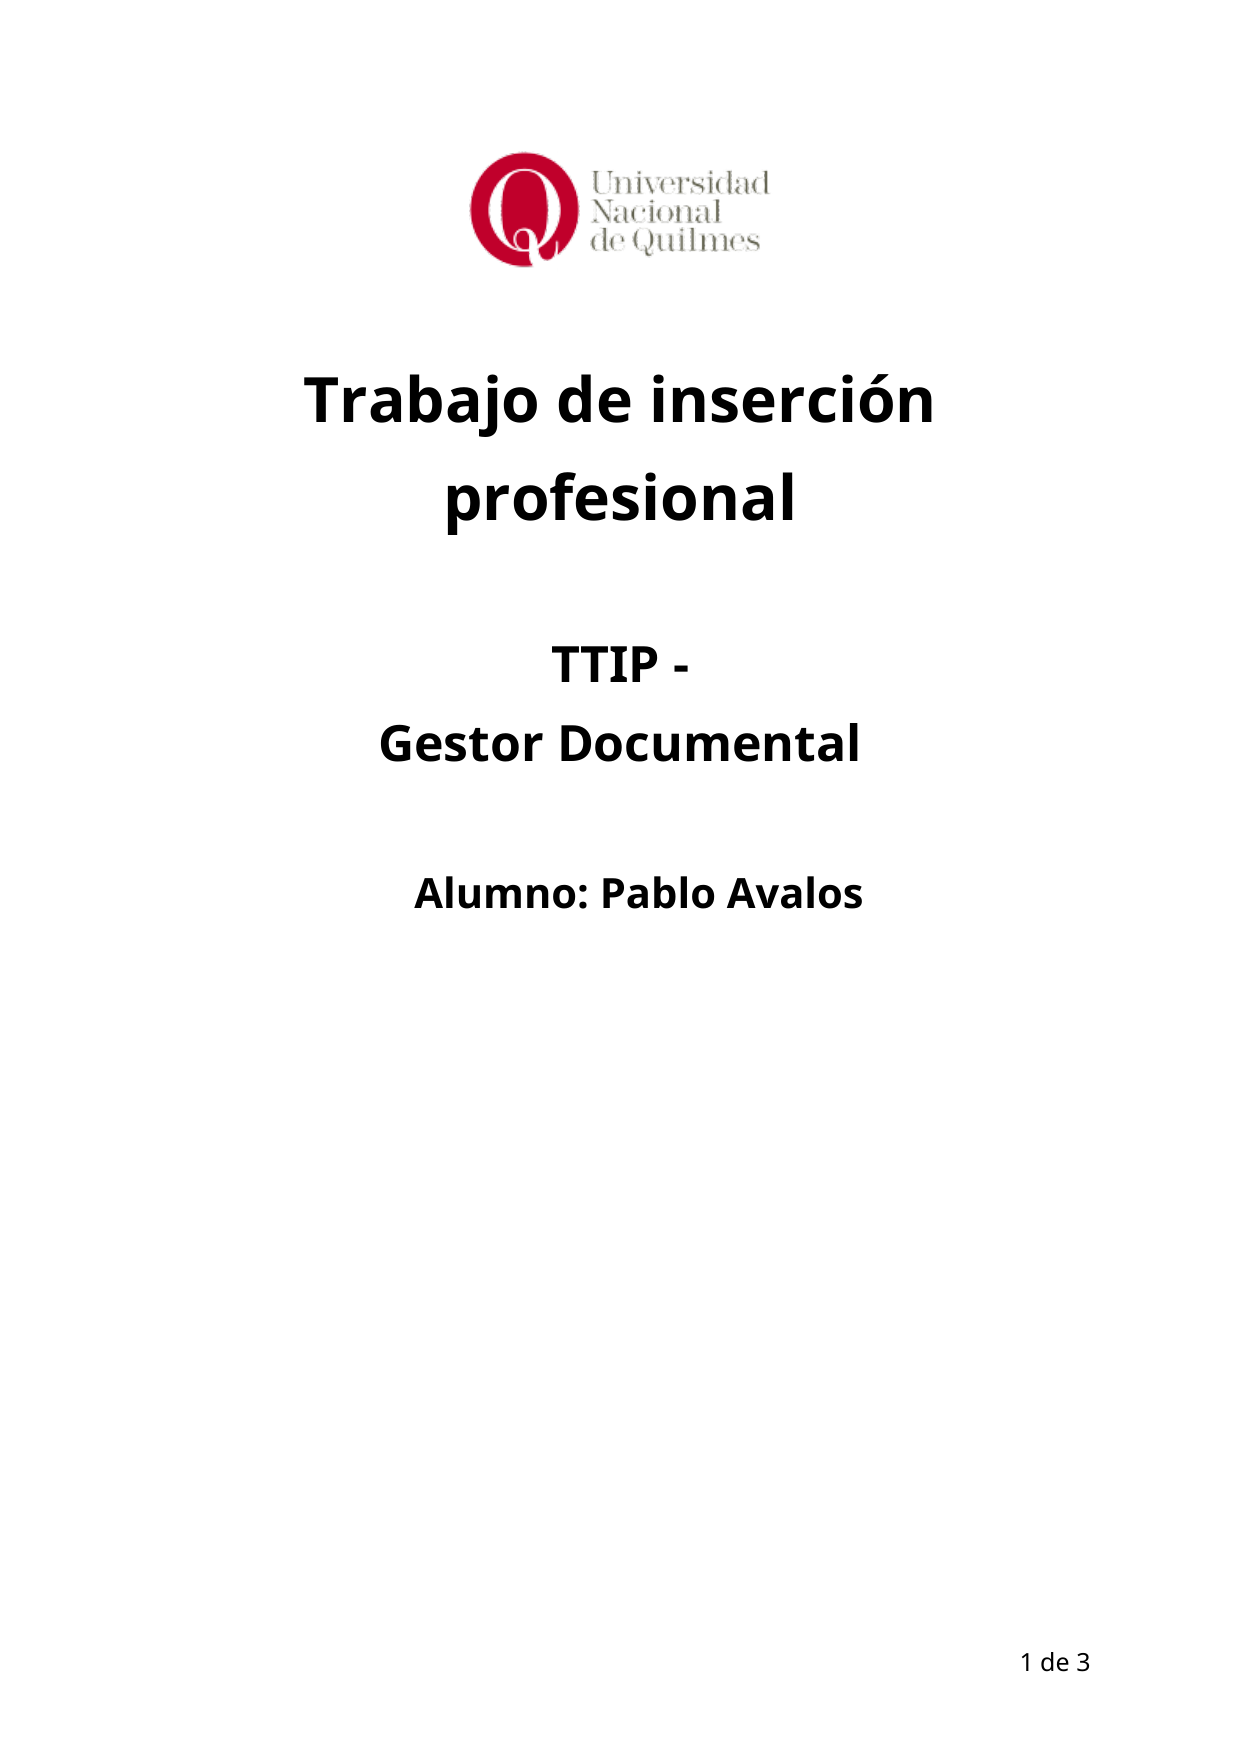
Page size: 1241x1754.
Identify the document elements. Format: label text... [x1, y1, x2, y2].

picture [459, 150, 782, 272]
text TTIP - [150, 629, 1090, 697]
text Alumno: Pablo Avalos [187, 864, 1090, 921]
text Trabajo de inserción profesional [150, 355, 1090, 538]
text Gestor Documental [150, 708, 1090, 776]
